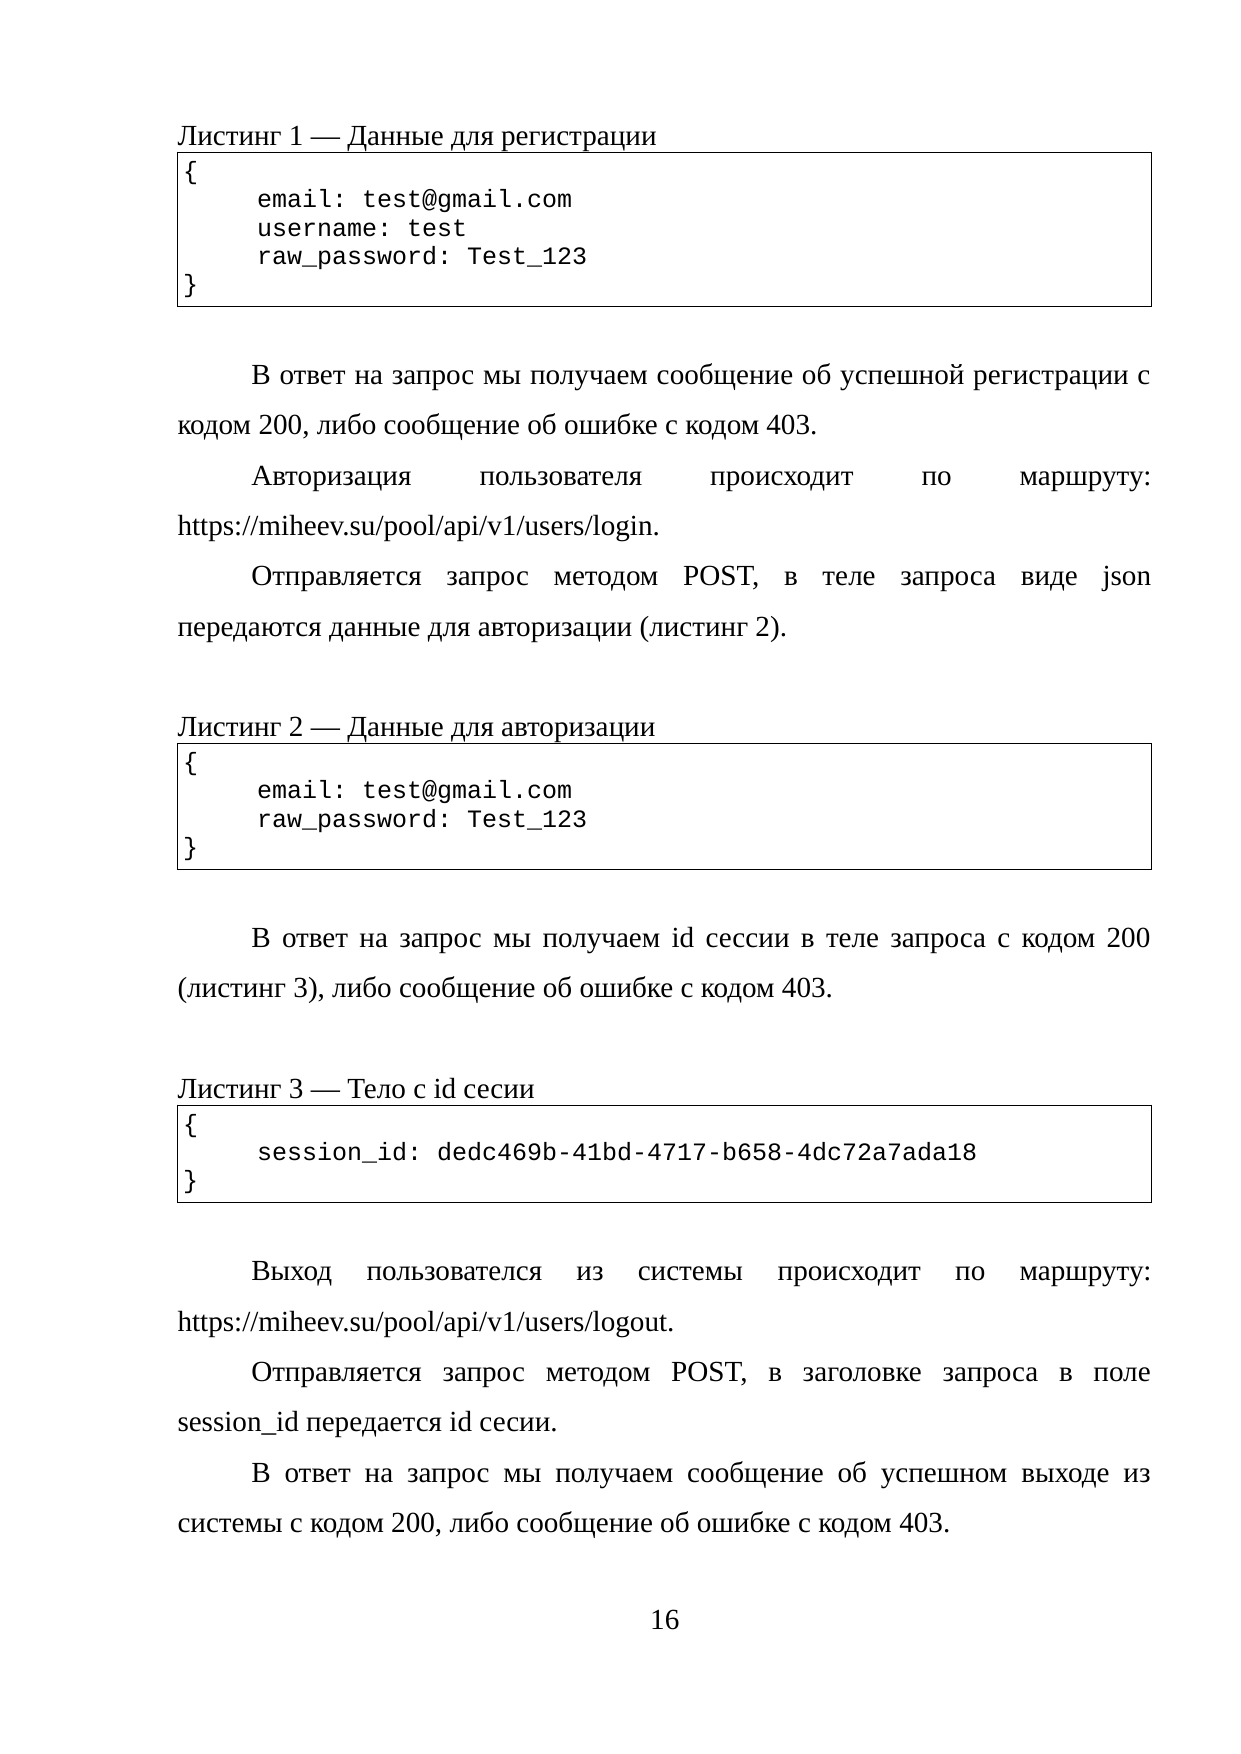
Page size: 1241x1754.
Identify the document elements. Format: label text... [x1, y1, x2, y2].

table_header { session_id: dedc469b-41bd-4717-b658-4dc72a7ada18 } [178, 1106, 1151, 1202]
table_header { email: test@gmail.com raw_password: Test_123 } [178, 744, 1151, 869]
text Отправляется запрос методом POST, в заголовке запроса в поле session_id передается id сесии. [177, 1354, 1152, 1438]
table_header { email: test@gmail.com username: test raw_password: Test_123 } [178, 153, 1151, 306]
text Авторизация пользователя происходит по маршруту: https://miheev.su/pool/api/v1/users/login. [177, 458, 1152, 542]
text Выход пользователся из системы происходит по маршруту: https://miheev.su/pool/api/v1/users/logout. [177, 1253, 1152, 1337]
text Листинг 1 — Данные для регистрации [177, 118, 1152, 152]
text Листинг 2 — Данные для авторизации [177, 709, 1152, 743]
text В ответ на запрос мы получаем сообщение об успешной регистрации с кодом 200, либо сообщение об ошибке с кодом 403. [177, 357, 1152, 441]
text Листинг 3 — Тело с id сесии [177, 1071, 1152, 1104]
text В ответ на запрос мы получаем сообщение об успешном выходе из системы с кодом 200, либо сообщение об ошибке с кодом 403. [177, 1455, 1152, 1538]
text В ответ на запрос мы получаем id сессии в теле запроса с кодом 200 (листинг 3), либо сообщение об ошибке с кодом 403. [177, 920, 1152, 1004]
text Отправляется запрос методом POST, в теле запроса виде json передаются данные для авторизации (листинг 2). [177, 558, 1152, 642]
